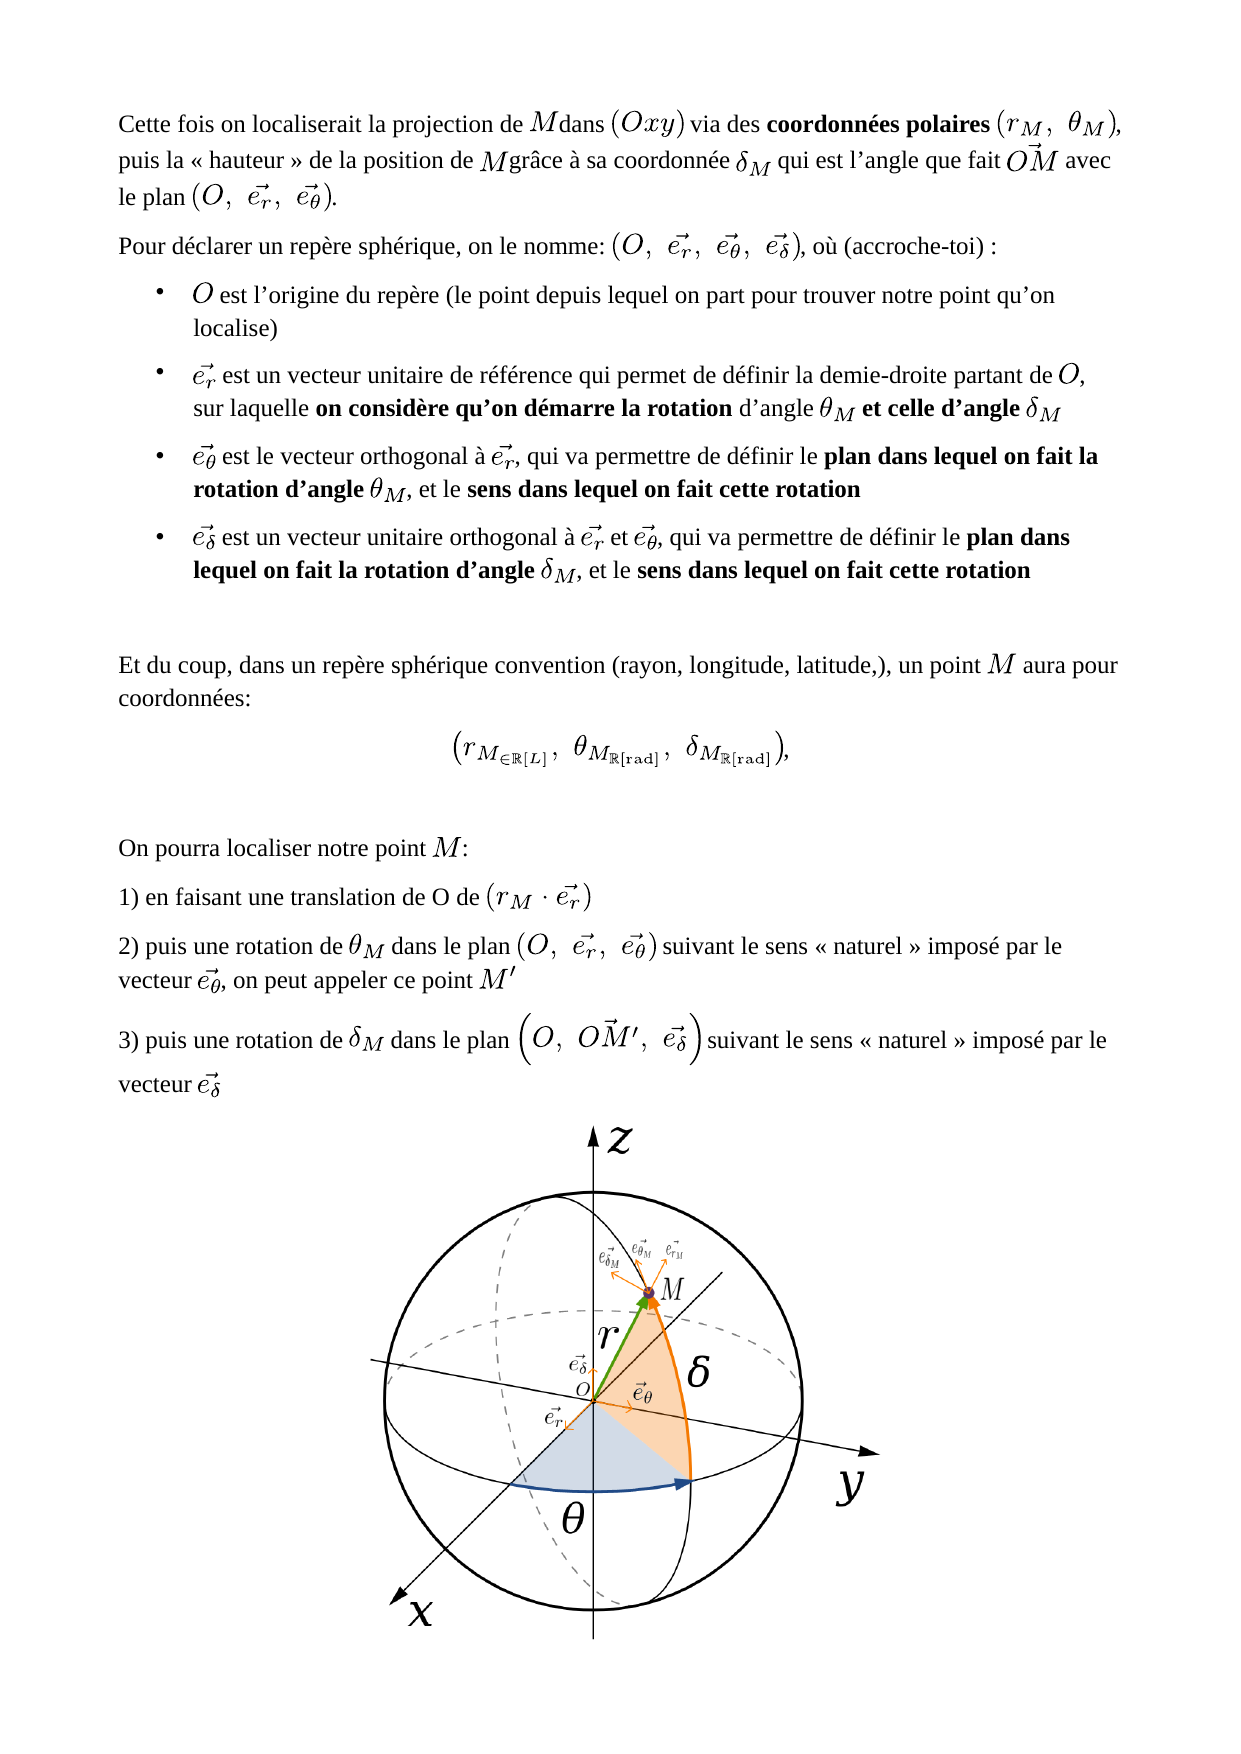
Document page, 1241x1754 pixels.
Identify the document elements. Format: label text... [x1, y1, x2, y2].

list est un vecteur unitaire de référence qui permet de définir la demie-droite partant de , sur laquelle on considère qu’on démarre la rotation d’angle et celle d’angle [156, 361, 1122, 422]
text 1) en faisant une translation de O de [118, 881, 1122, 912]
list est l’origine du repère (le point depuis lequel on part pour trouver notre point qu’on localise) [156, 280, 1122, 342]
text On pourra localiser notre point : [118, 833, 1122, 862]
text [118, 731, 524, 767]
picture [369, 1119, 889, 1657]
text , [769, 731, 1122, 767]
list est un vecteur unitaire orthogonal à et , qui va permettre de définir le plan dans lequel on fait la rotation d’angle , et le sens dans lequel on fait cette rotation [156, 522, 1122, 583]
text 2) puis une rotation de dans le plan suivant le sens « naturel » imposé par le vecteur , on peut appeler ce point [118, 931, 1122, 994]
text Pour déclarer un repère sphérique, on le nomme: , où (accroche-toi) : [118, 230, 1122, 261]
text Et du coup, dans un repère sphérique convention (rayon, longitude, latitude,), un point aura pour coordonnées: [118, 650, 1122, 712]
list est le vecteur orthogonal à , qui va permettre de définir le plan dans lequel on fait la rotation d’angle , et le sens dans lequel on fait cette rotation [156, 441, 1122, 503]
text Cette fois on localiserait la projection de dans via des coordonnées polaires , puis la « hauteur » de la position de grâce à sa coordonnée qui est l’angle que fait avec le plan . [118, 108, 1122, 212]
text 3) puis une rotation de dans le plan suivant le sens « naturel » imposé par le vecteur [118, 1013, 1122, 1098]
